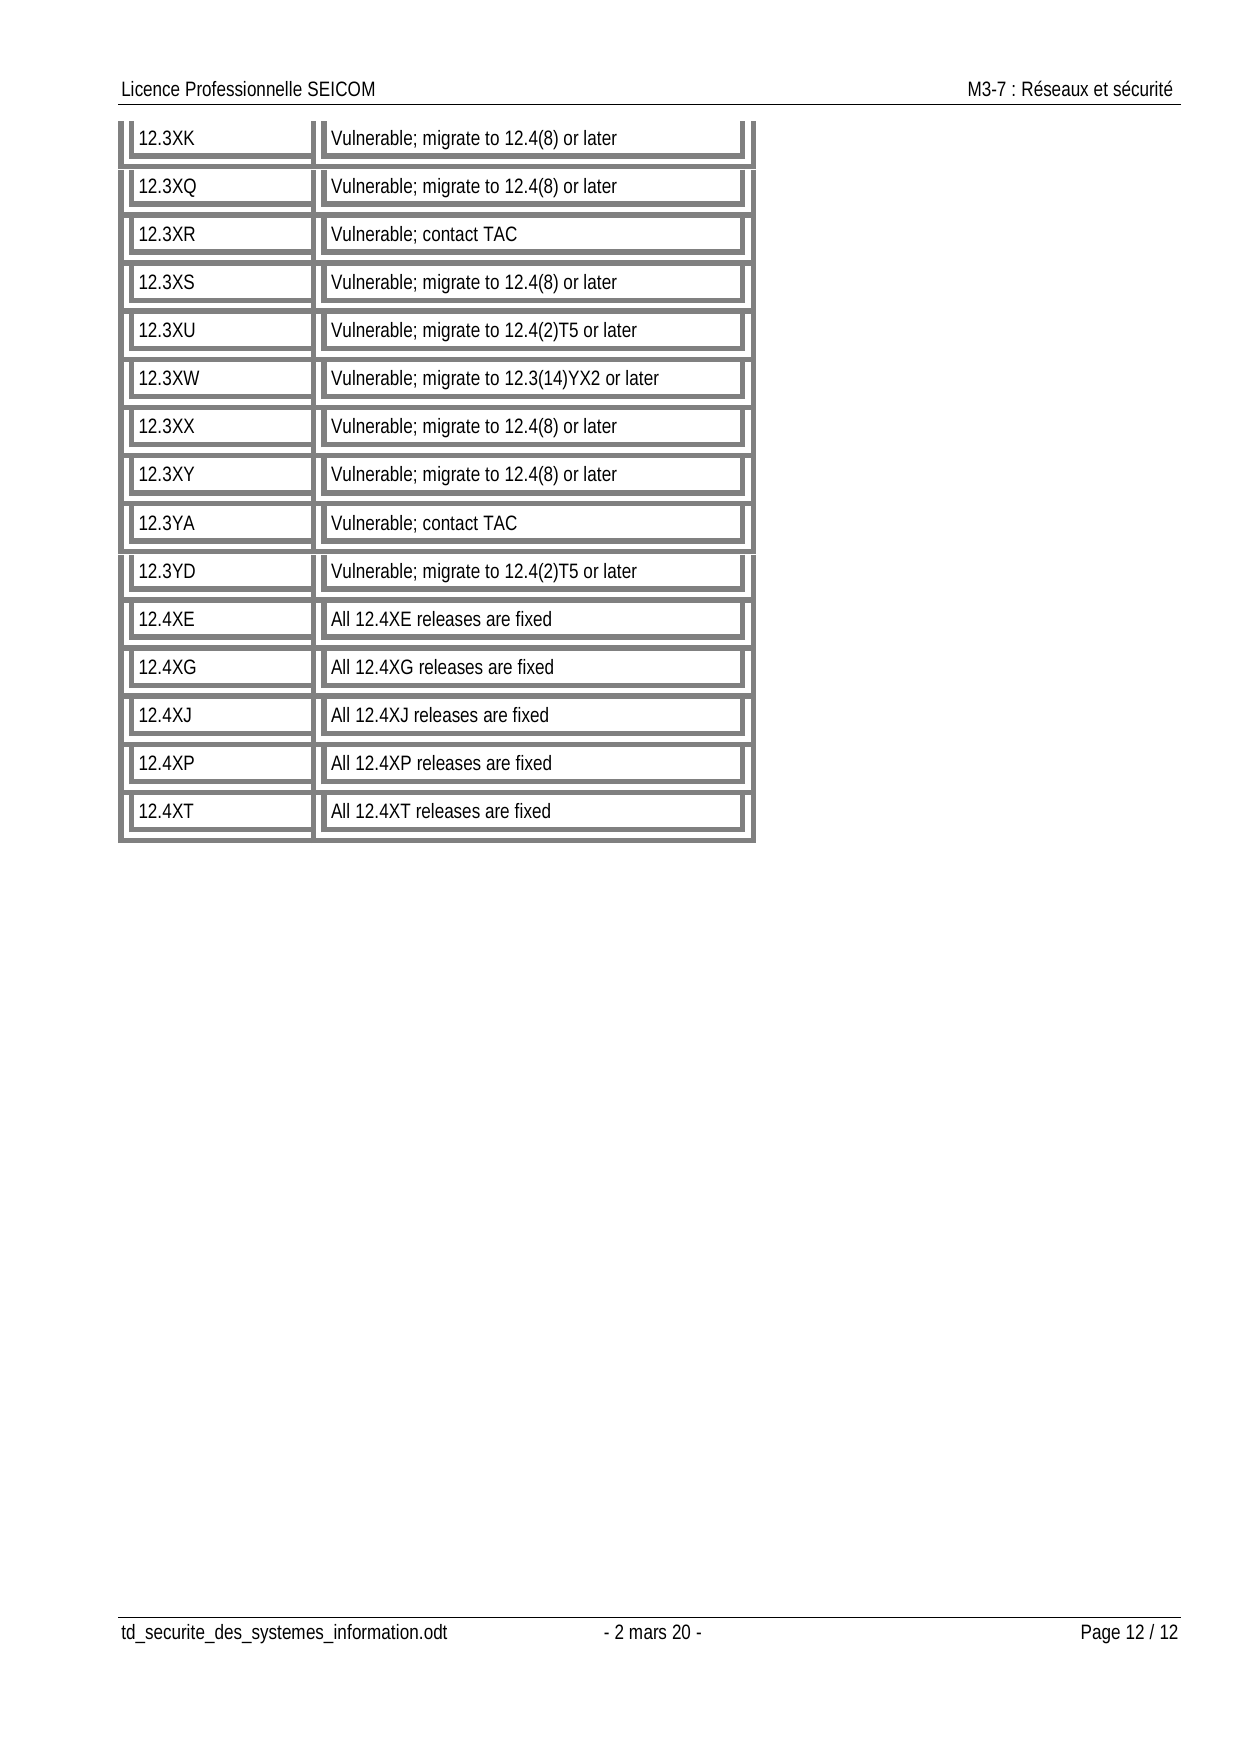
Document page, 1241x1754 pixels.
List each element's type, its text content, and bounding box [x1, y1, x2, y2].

table_cell 12.3XU [124, 314, 311, 357]
table_cell Vulnerable; migrate to 12.4(8) or later [316, 410, 751, 453]
table_cell All 12.4XE releases are fixed [316, 603, 751, 645]
table_cell All 12.4XT releases are fixed [316, 795, 751, 838]
table_cell 12.3YD [124, 555, 311, 597]
table_cell 12.4XT [124, 795, 311, 838]
table_cell Vulnerable; migrate to 12.4(8) or later [316, 121, 751, 164]
table_cell All 12.4XP releases are fixed [316, 747, 751, 790]
table_cell All 12.4XG releases are fixed [316, 651, 751, 693]
table_cell Vulnerable; migrate to 12.3(14)YX2 or later [316, 362, 751, 405]
table_cell Vulnerable; migrate to 12.4(2)T5 or later [316, 314, 751, 357]
table_cell Vulnerable; migrate to 12.4(2)T5 or later [316, 555, 751, 597]
table_cell 12.3XK [124, 121, 311, 164]
table_cell 12.3XQ [124, 170, 311, 212]
table_cell Vulnerable; contact TAC [316, 218, 751, 260]
table_cell 12.3XX [124, 410, 311, 453]
table_cell Vulnerable; contact TAC [316, 506, 751, 549]
table_cell 12.4XP [124, 747, 311, 790]
table_cell 12.4XG [124, 651, 311, 693]
table_cell 12.3XW [124, 362, 311, 405]
table_cell 12.3XY [124, 458, 311, 501]
table_cell 12.3XS [124, 266, 311, 308]
table_cell 12.4XE [124, 603, 311, 645]
table_cell All 12.4XJ releases are fixed [316, 699, 751, 742]
table_cell 12.3YA [124, 506, 311, 549]
table_cell Vulnerable; migrate to 12.4(8) or later [316, 266, 751, 308]
table_cell Vulnerable; migrate to 12.4(8) or later [316, 458, 751, 501]
table_cell 12.4XJ [124, 699, 311, 742]
table_cell 12.3XR [124, 218, 311, 260]
table_cell Vulnerable; migrate to 12.4(8) or later [316, 170, 751, 212]
